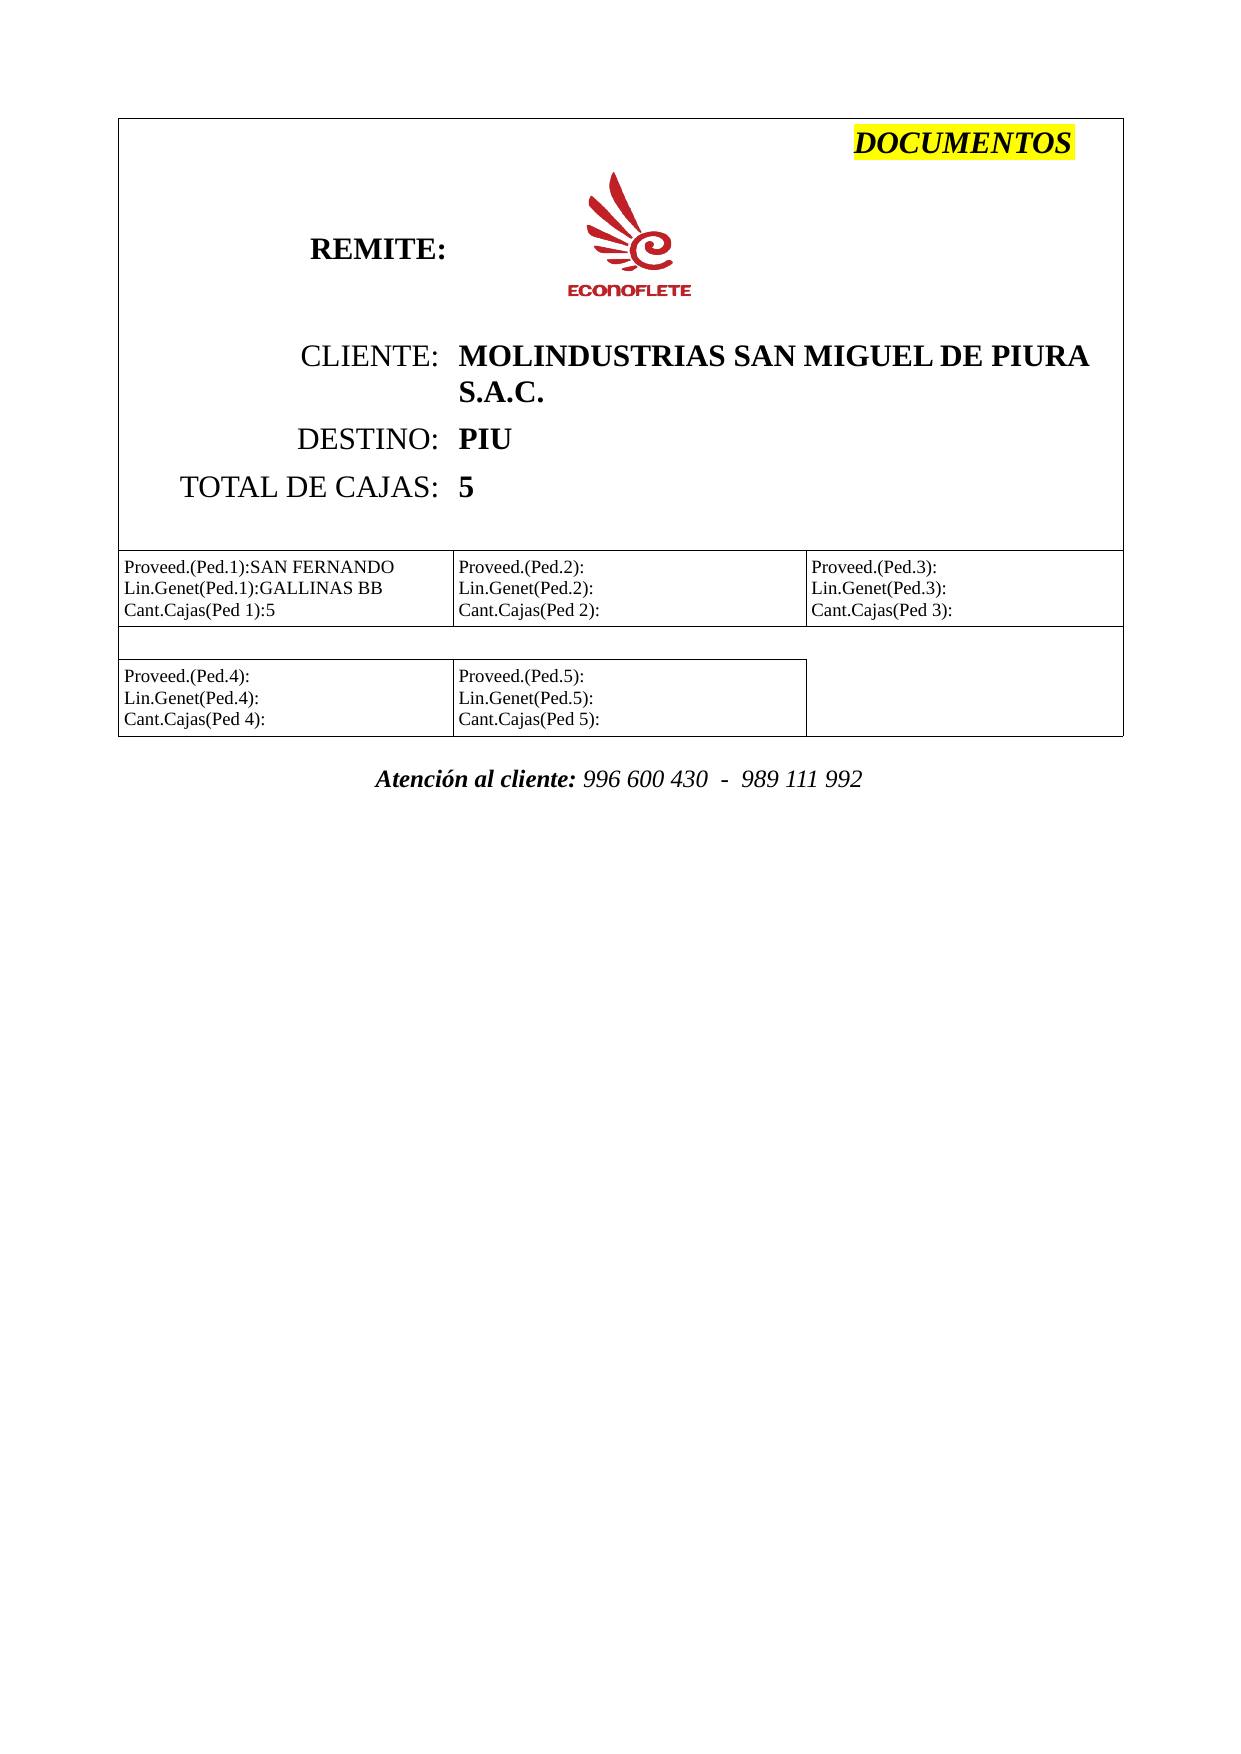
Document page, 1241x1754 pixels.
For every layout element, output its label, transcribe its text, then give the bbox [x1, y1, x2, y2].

table_cell [807, 659, 1123, 736]
picture [552, 171, 707, 297]
table_cell MOLINDUSTRIAS SAN MIGUEL DE PIURA S.A.C. [453, 332, 1123, 415]
table_cell PIU [453, 415, 806, 462]
table_cell CLIENTE: [119, 332, 453, 415]
table_cell [806, 627, 1123, 659]
table_cell DESTINO: [119, 415, 453, 462]
table_cell REMITE: [119, 166, 453, 332]
table_cell Proveed.(Ped.2): Lin.Genet(Ped.2): Cant.Cajas(Ped 2): [454, 551, 806, 626]
table_header [453, 119, 806, 166]
table_header [119, 119, 453, 166]
table_cell [806, 166, 1123, 332]
text Atención al cliente: 996 600 430 - 989 111 992 [118, 764, 1122, 793]
table_cell Proveed.(Ped.3): Lin.Genet(Ped.3): Cant.Cajas(Ped 3): [807, 551, 1123, 626]
table_cell [119, 510, 453, 550]
table_cell [453, 510, 806, 550]
table_cell [806, 510, 1123, 550]
table_cell Proveed.(Ped.4): Lin.Genet(Ped.4): Cant.Cajas(Ped 4): [119, 660, 453, 736]
table_header DOCUMENTOS [806, 119, 1123, 166]
table_cell [119, 627, 453, 659]
table_cell [806, 415, 1123, 462]
table_cell [453, 166, 806, 332]
table_cell Proveed.(Ped.5): Lin.Genet(Ped.5): Cant.Cajas(Ped 5): [454, 660, 806, 736]
table_cell 5 [453, 462, 1123, 510]
table_cell TOTAL DE CAJAS: [119, 462, 453, 510]
table_cell [453, 627, 806, 659]
table_cell Proveed.(Ped.1):SAN FERNANDO Lin.Genet(Ped.1):GALLINAS BB Cant.Cajas(Ped 1):5 [119, 551, 453, 626]
